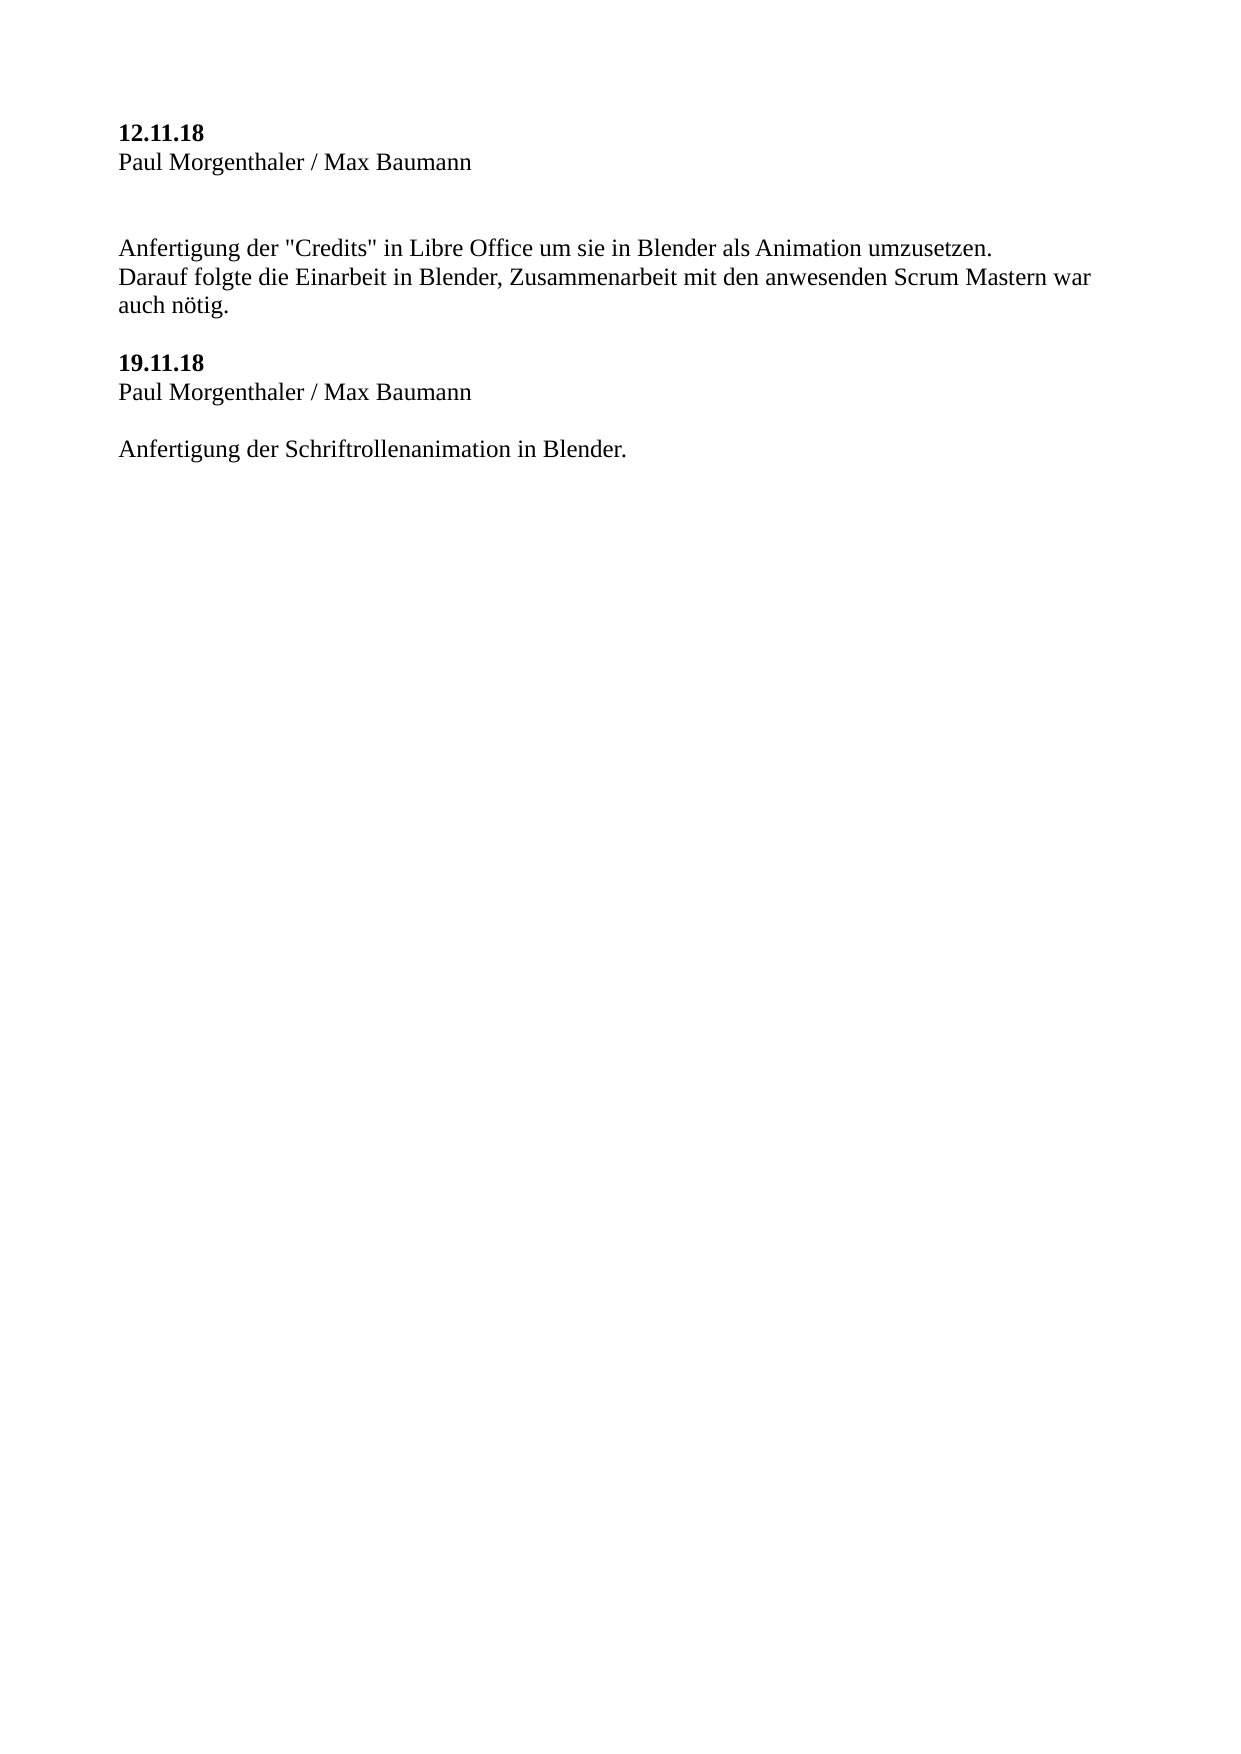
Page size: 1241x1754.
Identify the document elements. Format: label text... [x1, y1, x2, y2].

text Darauf folgte die Einarbeit in Blender, Zusammenarbeit mit den anwesenden Scrum Mastern war auch nötig. [118, 262, 1122, 319]
text Paul Morgenthaler / Max Baumann [118, 147, 1122, 176]
text Anfertigung der Schriftrollenanimation in Blender. [118, 434, 1122, 463]
text 19.11.18 [118, 348, 1122, 377]
text Anfertigung der "Credits" in Libre Office um sie in Blender als Animation umzusetzen. [118, 233, 1122, 262]
text Paul Morgenthaler / Max Baumann [118, 377, 1122, 406]
text 12.11.18 [118, 118, 1122, 147]
